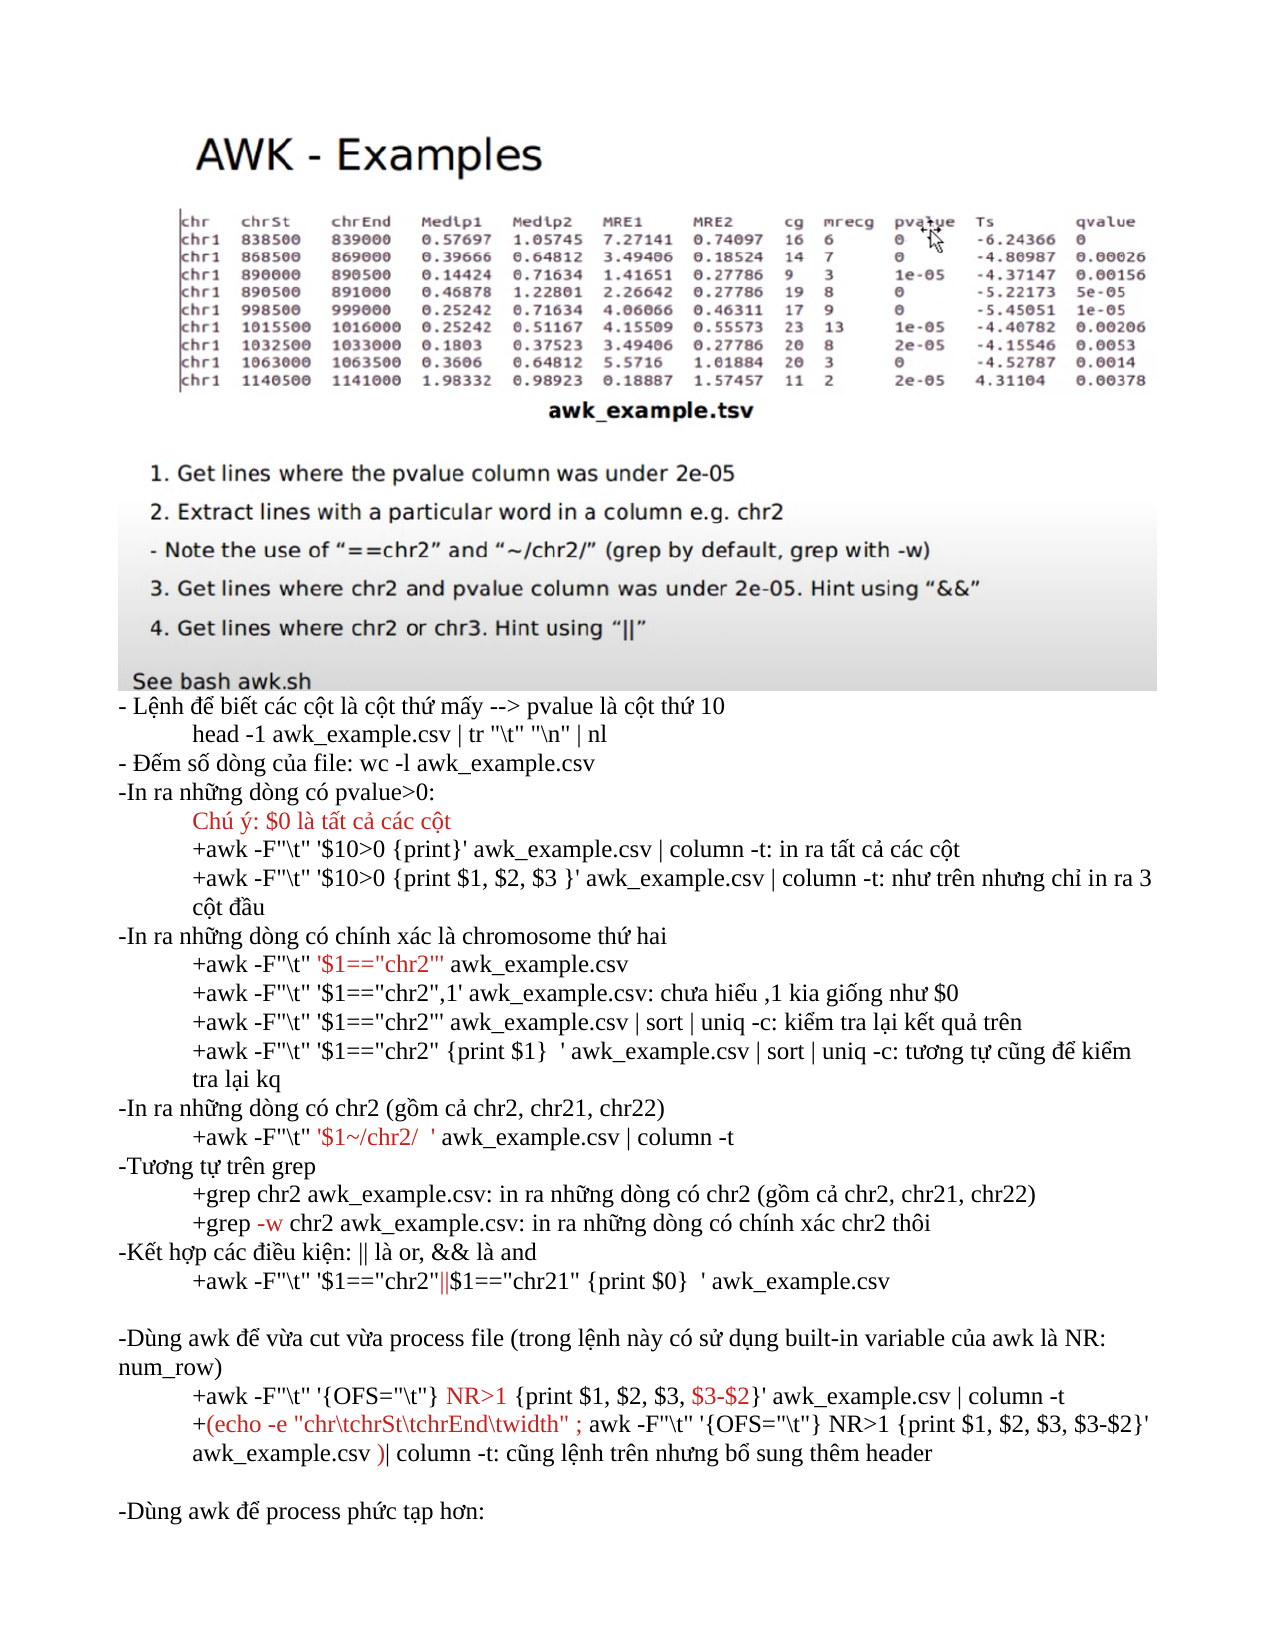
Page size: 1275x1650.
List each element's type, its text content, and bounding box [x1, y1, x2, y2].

text Chú ý: $0 là tất cả các cột [118, 806, 1157, 834]
text +grep chr2 awk_example.csv: in ra những dòng có chr2 (gồm cả chr2, chr21, chr22) [118, 1179, 1157, 1208]
text -In ra những dòng có chính xác là chromosome thứ hai [118, 921, 1157, 949]
text head -1 awk_example.csv | tr "\t" "\n" | nl [118, 719, 1157, 748]
text -Tương tự trên grep [118, 1151, 1157, 1179]
text +awk -F"\t" '$1=="chr2"' awk_example.csv [118, 949, 1157, 978]
text -In ra những dòng có pvalue>0: [118, 777, 1157, 806]
text +awk -F"\t" '$1~/chr2/ ' awk_example.csv | column -t [118, 1122, 1157, 1151]
text +awk -F"\t" '$10>0 {print $1, $2, $3 }' awk_example.csv | column -t: như trên nhưng chỉ in ra 3 cột đầu [118, 863, 1157, 921]
text -Dùng awk để vừa cut vừa process file (trong lệnh này có sử dụng built-in variable của awk là NR: num_row) [118, 1323, 1157, 1381]
text - Đếm số dòng của file: wc -l awk_example.csv [118, 748, 1157, 777]
text +awk -F"\t" '$1=="chr2" {print $1} ' awk_example.csv | sort | uniq -c: tương tự cũng để kiểm tra lại kq [118, 1036, 1157, 1093]
text - Lệnh để biết các cột là cột thứ mấy --> pvalue là cột thứ 10 [118, 691, 1157, 719]
text +grep -w chr2 awk_example.csv: in ra những dòng có chính xác chr2 thôi [118, 1208, 1157, 1237]
text +awk -F"\t" '$1=="chr2"' awk_example.csv | sort | uniq -c: kiểm tra lại kết quả trên [118, 1007, 1157, 1036]
picture [118, 118, 1157, 691]
text +awk -F"\t" '{OFS="\t"} NR>1 {print $1, $2, $3, $3-$2}' awk_example.csv | column -t [118, 1381, 1157, 1409]
text -In ra những dòng có chr2 (gồm cả chr2, chr21, chr22) [118, 1093, 1157, 1122]
text -Kết hợp các điều kiện: || là or, && là and [118, 1237, 1157, 1266]
text +awk -F"\t" '$1=="chr2"||$1=="chr21" {print $0} ' awk_example.csv [118, 1266, 1157, 1294]
text +awk -F"\t" '$1=="chr2",1' awk_example.csv: chưa hiểu ,1 kia giống như $0 [118, 978, 1157, 1007]
text -Dùng awk để process phức tạp hơn: [118, 1496, 1157, 1524]
text +awk -F"\t" '$10>0 {print}' awk_example.csv | column -t: in ra tất cả các cột [118, 834, 1157, 863]
text +(echo -e "chr\tchrSt\tchrEnd\twidth" ; awk -F"\t" '{OFS="\t"} NR>1 {print $1, $2, $3, $3-$2}' awk_example.csv )| column -t: cũng lệnh trên nhưng bổ sung thêm header [118, 1409, 1157, 1467]
